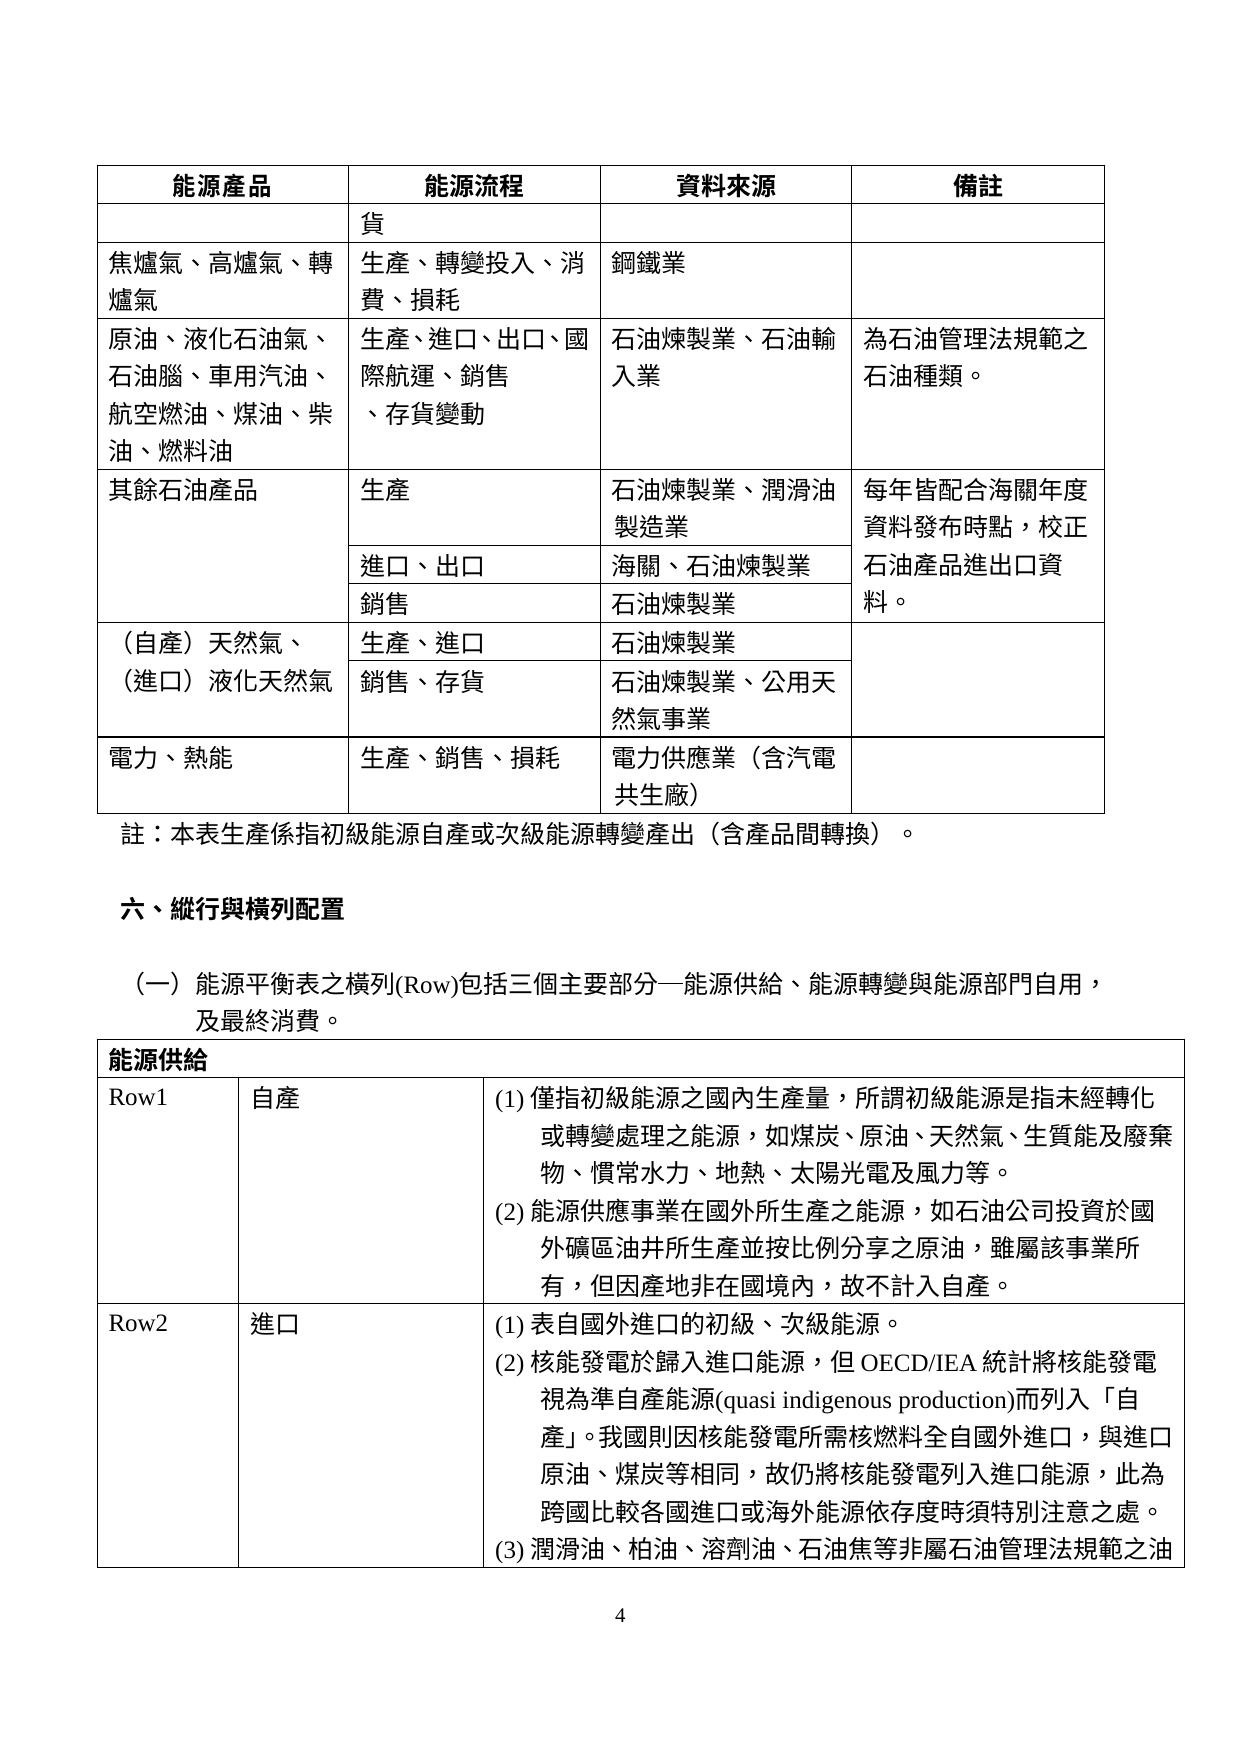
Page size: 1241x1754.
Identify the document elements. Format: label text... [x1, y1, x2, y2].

table_cell 焦爐氣、高爐氣、轉爐氣 [98, 243, 348, 318]
table_cell [852, 243, 1104, 318]
text （一）能源平衡表之橫列(Row)包括三個主要部分─能源供給、能源轉變與能源部門自用，及最終消費。 [120, 963, 1120, 1038]
table_cell 海關、石油煉製業 [601, 546, 851, 583]
table_cell 其餘石油產品 [98, 470, 348, 622]
table_cell 進口 [239, 1304, 483, 1567]
table_cell 石油煉製業 [601, 623, 851, 660]
table_header 能源供給 [98, 1040, 1184, 1077]
table_cell 石油煉製業、潤滑油製造業 [601, 470, 851, 545]
table_cell 銷售、存貨 [349, 661, 600, 736]
table_cell 生產、進口、出口、國際航運、銷售 、存貨變動 [349, 319, 600, 469]
table_cell 石油煉製業、石油輸入業 [601, 319, 851, 469]
table_cell 貨 [349, 204, 600, 242]
table_cell 生產、進口 [349, 623, 600, 660]
table_cell 自產 [239, 1078, 483, 1303]
table_cell 為石油管理法規範之石油種類。 [852, 319, 1104, 469]
text 六、縱行與橫列配置 [120, 888, 1120, 926]
table_cell 每年皆配合海關年度資料發布時點，校正石油產品進出口資料。 [852, 470, 1104, 622]
table_cell 石油煉製業 [601, 584, 851, 622]
table_cell 電力、熱能 [98, 738, 348, 812]
table_cell Row1 [98, 1078, 238, 1303]
table_cell 生產、銷售、損耗 [349, 738, 600, 812]
table_cell 銷售 [349, 584, 600, 622]
table_cell (1) 僅指初級能源之國內生產量，所謂初級能源是指未經轉化或轉變處理之能源，如煤炭、原油、天然氣、生質能及廢棄物、慣常水力、地熱、太陽光電及風力等。 (2) 能源供應事業在國外所生產之能源，如石油公司投資於國外礦區油井所生產並按比例分享之原油，雖屬該事業所有，但因產地非在國境內，故不計入自產。 [484, 1078, 1184, 1303]
table_cell Row2 [98, 1304, 238, 1567]
table_cell 生產、轉變投入、消費、損耗 [349, 243, 600, 318]
table_cell [852, 204, 1104, 242]
table_header 能源產品 [98, 166, 348, 203]
text 註：本表生產係指初級能源自產或次級能源轉變產出（含產品間轉換）。 [120, 813, 1120, 851]
table_cell 生產 [349, 470, 600, 545]
table_cell 原油、液化石油氣、石油腦、車用汽油、航空燃油、煤油、柴油、燃料油 [98, 319, 348, 469]
table_cell [601, 204, 851, 242]
table_cell (1) 表自國外進口的初級、次級能源。 (2) 核能發電於歸入進口能源，但OECD/IEA統計將核能發電視為準自產能源(quasi indigenous production)而列入「自產」。我國則因核能發電所需核燃料全自國外進口，與進口原油、煤炭等相同，故仍將核能發電列入進口能源，此為跨國比較各國進口或海外能源依存度時須特別注意之處。 (3) 潤滑油、柏油、溶劑油、石油焦等非屬石油管理法規範之油 [484, 1304, 1184, 1567]
table_cell （自產）天然氣、（進口）液化天然氣 [98, 623, 348, 736]
table_header 資料來源 [601, 166, 851, 203]
table_cell [98, 204, 348, 242]
table_cell 進口、出口 [349, 546, 600, 583]
table_cell [852, 738, 1104, 812]
table_cell 石油煉製業、公用天然氣事業 [601, 661, 851, 736]
table_header 備註 [852, 166, 1104, 203]
table_header 能源流程 [349, 166, 600, 203]
table_cell 鋼鐵業 [601, 243, 851, 318]
table_cell 電力供應業（含汽電共生廠） [601, 738, 851, 812]
table_cell [852, 623, 1104, 736]
